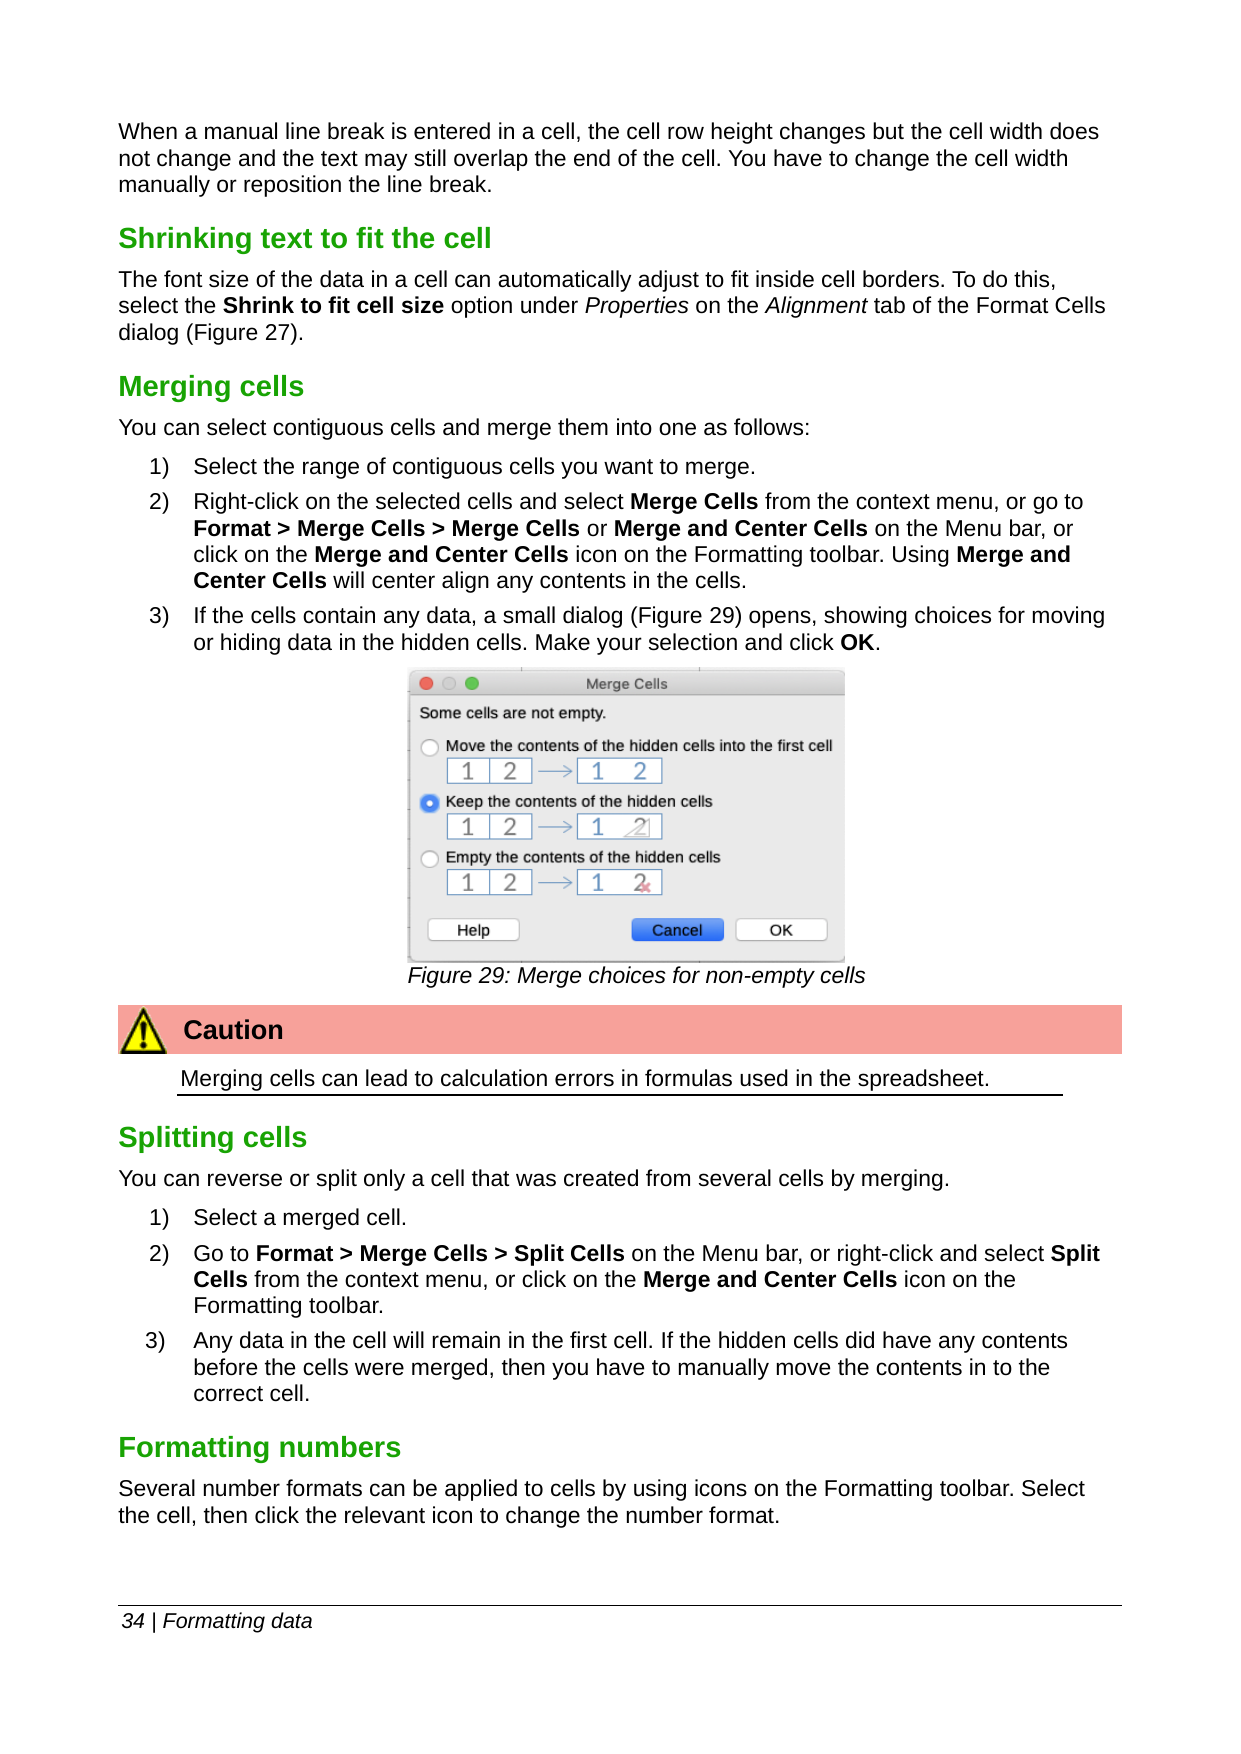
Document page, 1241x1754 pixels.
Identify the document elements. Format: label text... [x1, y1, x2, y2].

list Right-click on the selected cells and select Merge Cells from the context menu, or go to Format > Merge Cells > Merge Cells or Merge and Center Cells on the Menu bar, or click on the Merge and Center Cells icon on the Formatting toolbar. Using Merge and Center Cells will center align any contents in the cells. [169, 488, 1122, 594]
subtitle Splitting cells [118, 1120, 1122, 1154]
subtitle Caution [118, 1005, 1122, 1054]
text When a manual line break is entered in a cell, the cell row height changes but the cell width does not change and the text may still overlap the end of the cell. You have to change the cell width manually or reposition the line break. [118, 118, 1122, 197]
list If the cells contain any data, a small dialog (Figure 29) opens, showing choices for moving or hiding data in the hidden cells. Make your selection and click OK. [169, 602, 1122, 655]
list Select the range of contiguous cells you want to merge. [169, 453, 1122, 479]
subtitle Shrinking text to fit the cell [118, 221, 1122, 254]
list Select a merged cell. [169, 1204, 1122, 1231]
list Figure 29: Merge choices for non-empty cells [407, 667, 892, 989]
picture [119, 1006, 167, 1054]
text You can reverse or split only a cell that was created from several cells by merging. [118, 1165, 1122, 1192]
list Go to Format > Merge Cells > Split Cells on the Menu bar, or right-click and select Split Cells from the context menu, or click on the Merge and Center Cells icon on the Formatting toolbar. [169, 1239, 1122, 1318]
subtitle Merging cells [118, 369, 1122, 402]
text You can select contiguous cells and merge them into one as follows: [118, 414, 1122, 441]
picture [407, 667, 845, 963]
list Any data in the cell will remain in the first cell. If the hidden cells did have any contents before the cells were merged, then you have to manually move the contents in to the correct cell. [165, 1327, 1122, 1406]
text Several number formats can be applied to cells by using icons on the Formatting toolbar. Select the cell, then click the relevant icon to change the number format. [118, 1475, 1122, 1528]
subtitle Formatting numbers [118, 1430, 1122, 1464]
text The font size of the data in a cell can automatically adjust to fit inside cell borders. To do this, select the Shrink to fit cell size option under Properties on the Alignment tab of the Format Cells dialog (Figure 27). [118, 266, 1122, 345]
text Merging cells can lead to calculation errors in formulas used in the spreadsheet. [177, 1062, 1063, 1094]
